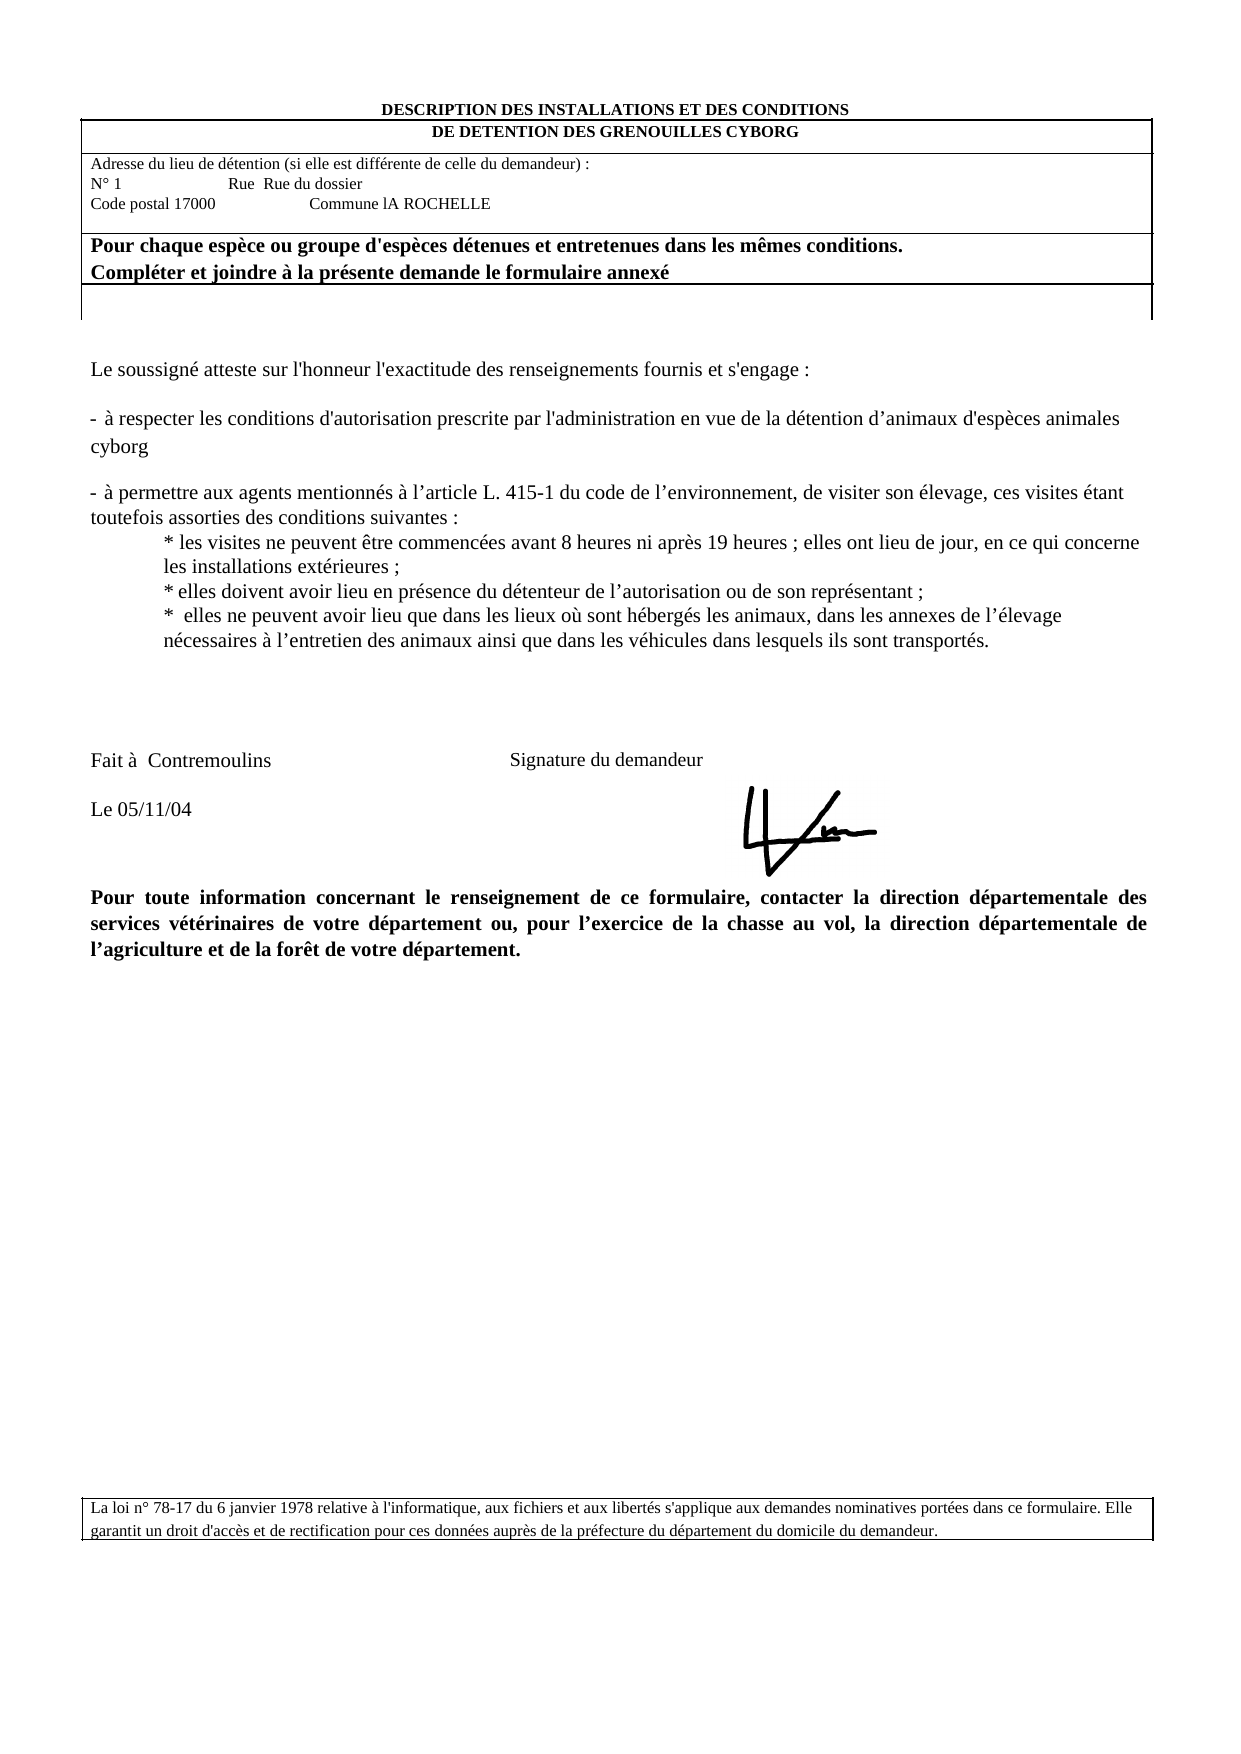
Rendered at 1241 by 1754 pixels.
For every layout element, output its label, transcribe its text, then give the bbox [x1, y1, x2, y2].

text Le soussigné atteste sur l'honneur l'exactitude des renseignements fournis et s'engage : [90, 357, 1148, 381]
text DE DETENTION DES GRENOUILLES CYBORG [89, 122, 1141, 141]
list à permettre aux agents mentionnés à l’article L. 415-1 du code de l’environnement, de visiter son élevage, ces visites étant toutefois assorties des conditions suivantes : [89, 479, 1140, 529]
text Pour chaque espèce ou groupe d'espèces détenues et entretenues dans les mêmes conditions. [90, 234, 1148, 257]
text Le 05/11/04 [90, 797, 725, 821]
picture [725, 775, 890, 878]
text La loi n° 78-17 du 6 janvier 1978 relative à l'informatique, aux fichiers et aux libertés s'applique aux demandes nominatives portées dans ce formulaire. Elle garantit un droit d'accès et de rectification pour ces données auprès de la préfecture du département du domicile du demandeur. [90, 1499, 1140, 1539]
list les visites ne peuvent être commencées avant 8 heures ni après 19 heures ; elles ont lieu de jour, en ce qui concerne les installations extérieures ; [163, 530, 1140, 578]
text Adresse du lieu de détention (si elle est différente de celle du demandeur) : [90, 154, 1148, 173]
text Code postal 17000 Commune lA ROCHELLE [90, 193, 1148, 213]
text Compléter et joindre à la présente demande le formulaire annexé [90, 260, 1148, 283]
text [890, 797, 1148, 821]
text DESCRIPTION DES INSTALLATIONS ET DES CONDITIONS [89, 100, 1141, 119]
text Signature du demandeur [509, 748, 1148, 771]
text N° 1 Rue Rue du dossier [90, 174, 1148, 193]
text Fait à Contremoulins [90, 748, 466, 772]
list elles ne peuvent avoir lieu que dans les lieux où sont hébergés les animaux, dans les annexes de l’élevage nécessaires à l’entretien des animaux ainsi que dans les véhicules dans lesquels ils sont transportés. [163, 603, 1140, 652]
list à respecter les conditions d'autorisation prescrite par l'administration en vue de la détention d’animaux d'espèces animales cyborg [89, 406, 1140, 458]
list elles doivent avoir lieu en présence du détenteur de l’autorisation ou de son représentant ; [163, 579, 1148, 603]
text Pour toute information concernant le renseignement de ce formulaire, contacter la direction départementale des services vétérinaires de votre département ou, pour l’exercice de la chasse au vol, la direction départementale de l’agriculture et de la forêt de votre département. [90, 885, 1148, 961]
